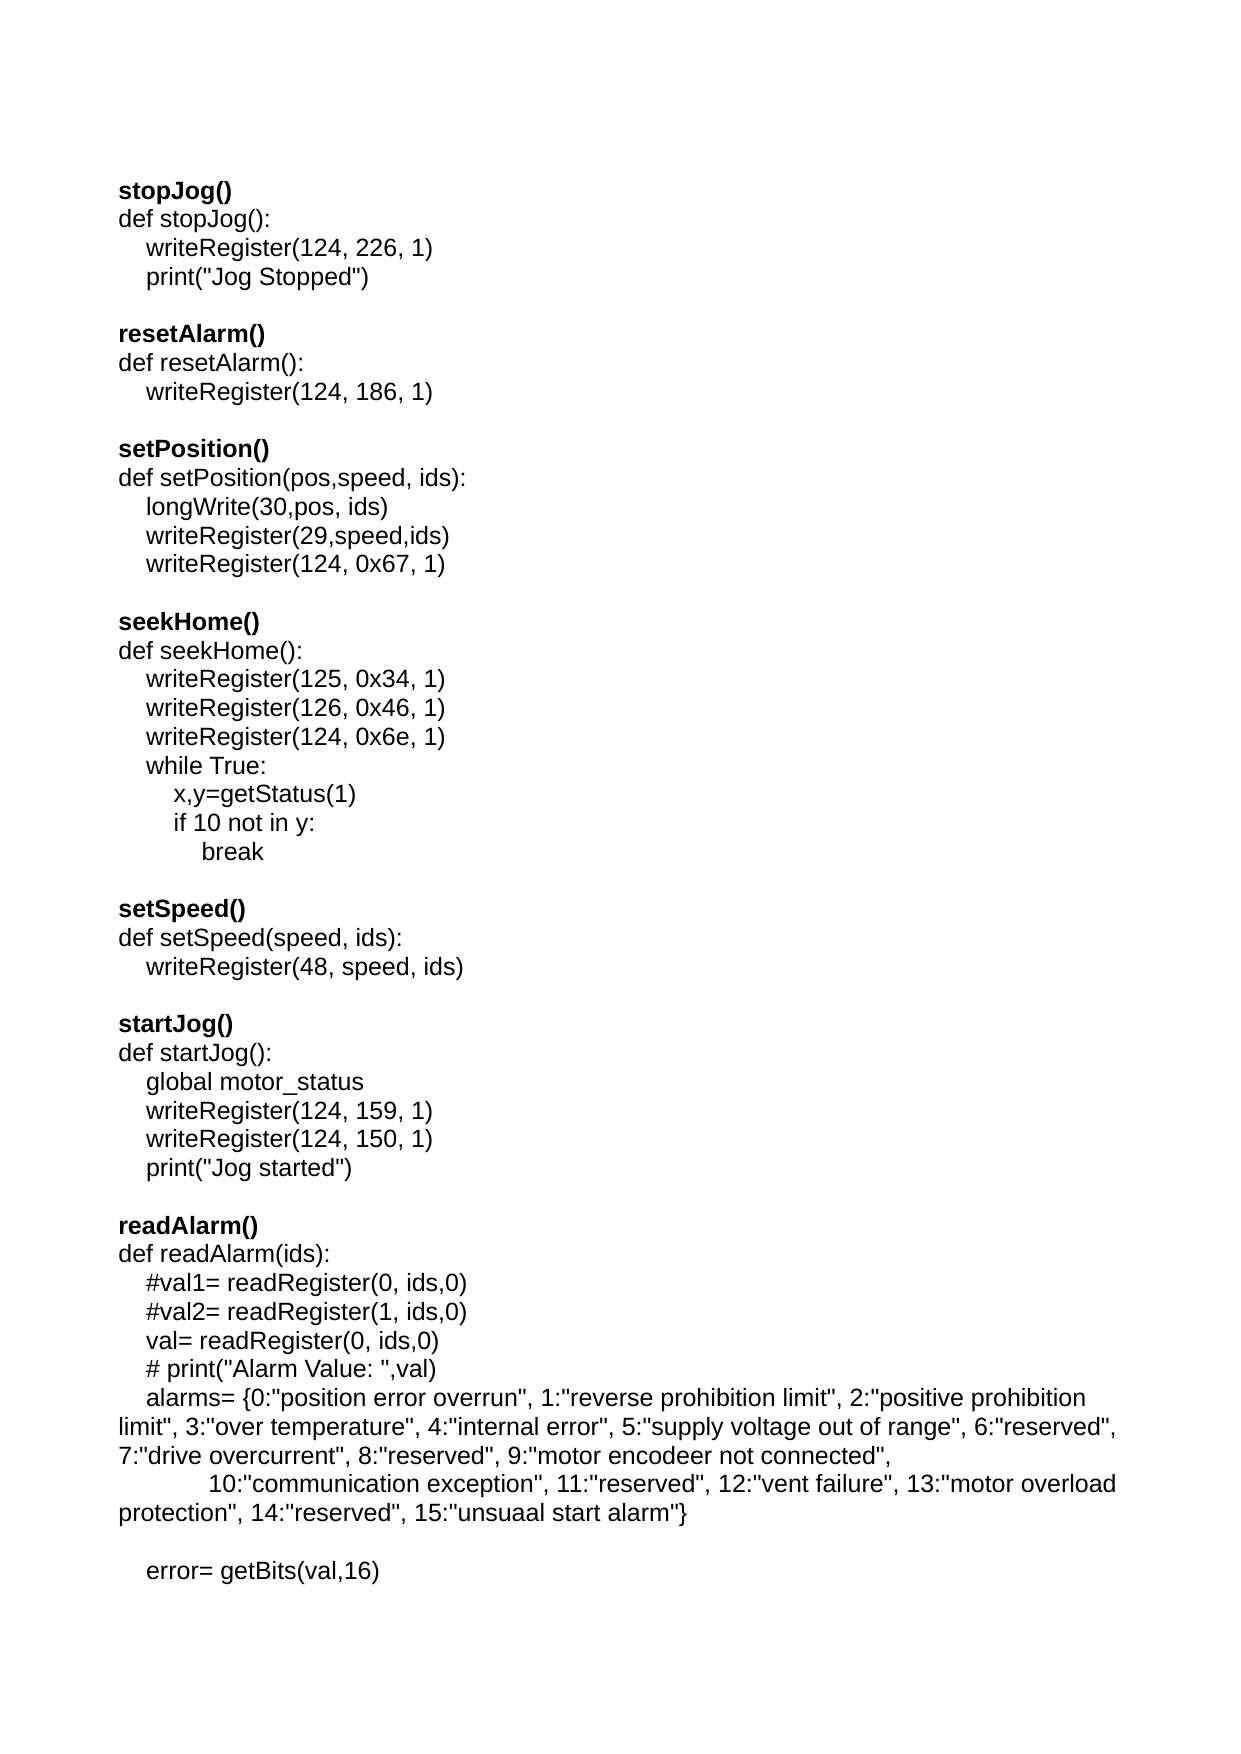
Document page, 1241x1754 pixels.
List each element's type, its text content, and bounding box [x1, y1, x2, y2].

text x,y=getStatus(1) [118, 779, 1122, 808]
text def stopJog(): [118, 204, 1122, 233]
text setSpeed() [118, 894, 1122, 923]
text writeRegister(124, 0x67, 1) [118, 549, 1122, 578]
text alarms= {0:"position error overrun", 1:"reverse prohibition limit", 2:"positive prohibition limit", 3:"over temperature", 4:"internal error", 5:"supply voltage out of range", 6:"reserved", 7:"drive overcurrent", 8:"reserved", 9:"motor encodeer not connected", [118, 1383, 1122, 1469]
text writeRegister(124, 226, 1) [118, 233, 1122, 262]
text writeRegister(124, 186, 1) [118, 377, 1122, 406]
text error= getBits(val,16) [118, 1556, 1122, 1584]
text writeRegister(124, 159, 1) [118, 1096, 1122, 1124]
text global motor_status [118, 1067, 1122, 1096]
text writeRegister(48, speed, ids) [118, 952, 1122, 981]
text writeRegister(126, 0x46, 1) [118, 693, 1122, 722]
text # print("Alarm Value: ",val) [118, 1354, 1122, 1383]
text break [118, 837, 1122, 866]
text print("Jog Stopped") [118, 262, 1122, 291]
text print("Jog started") [118, 1153, 1122, 1182]
text while True: [118, 751, 1122, 779]
text 10:"communication exception", 11:"reserved", 12:"vent failure", 13:"motor overload protection", 14:"reserved", 15:"unsuaal start alarm"} [118, 1469, 1122, 1527]
text resetAlarm() [118, 319, 1122, 348]
text writeRegister(124, 0x6e, 1) [118, 722, 1122, 751]
text def startJog(): [118, 1038, 1122, 1067]
text val= readRegister(0, ids,0) [118, 1326, 1122, 1354]
text writeRegister(125, 0x34, 1) [118, 664, 1122, 693]
text writeRegister(124, 150, 1) [118, 1124, 1122, 1153]
text readAlarm() [118, 1211, 1122, 1239]
text startJog() [118, 1009, 1122, 1038]
text seekHome() [118, 607, 1122, 636]
text stopJog() [118, 176, 1122, 204]
text def resetAlarm(): [118, 348, 1122, 377]
text #val1= readRegister(0, ids,0) [118, 1268, 1122, 1297]
text longWrite(30,pos, ids) [118, 492, 1122, 521]
text def readAlarm(ids): [118, 1239, 1122, 1268]
text writeRegister(29,speed,ids) [118, 521, 1122, 549]
text def seekHome(): [118, 636, 1122, 664]
text def setSpeed(speed, ids): [118, 923, 1122, 952]
text def setPosition(pos,speed, ids): [118, 463, 1122, 492]
text setPosition() [118, 434, 1122, 463]
text #val2= readRegister(1, ids,0) [118, 1297, 1122, 1326]
text if 10 not in y: [118, 808, 1122, 837]
